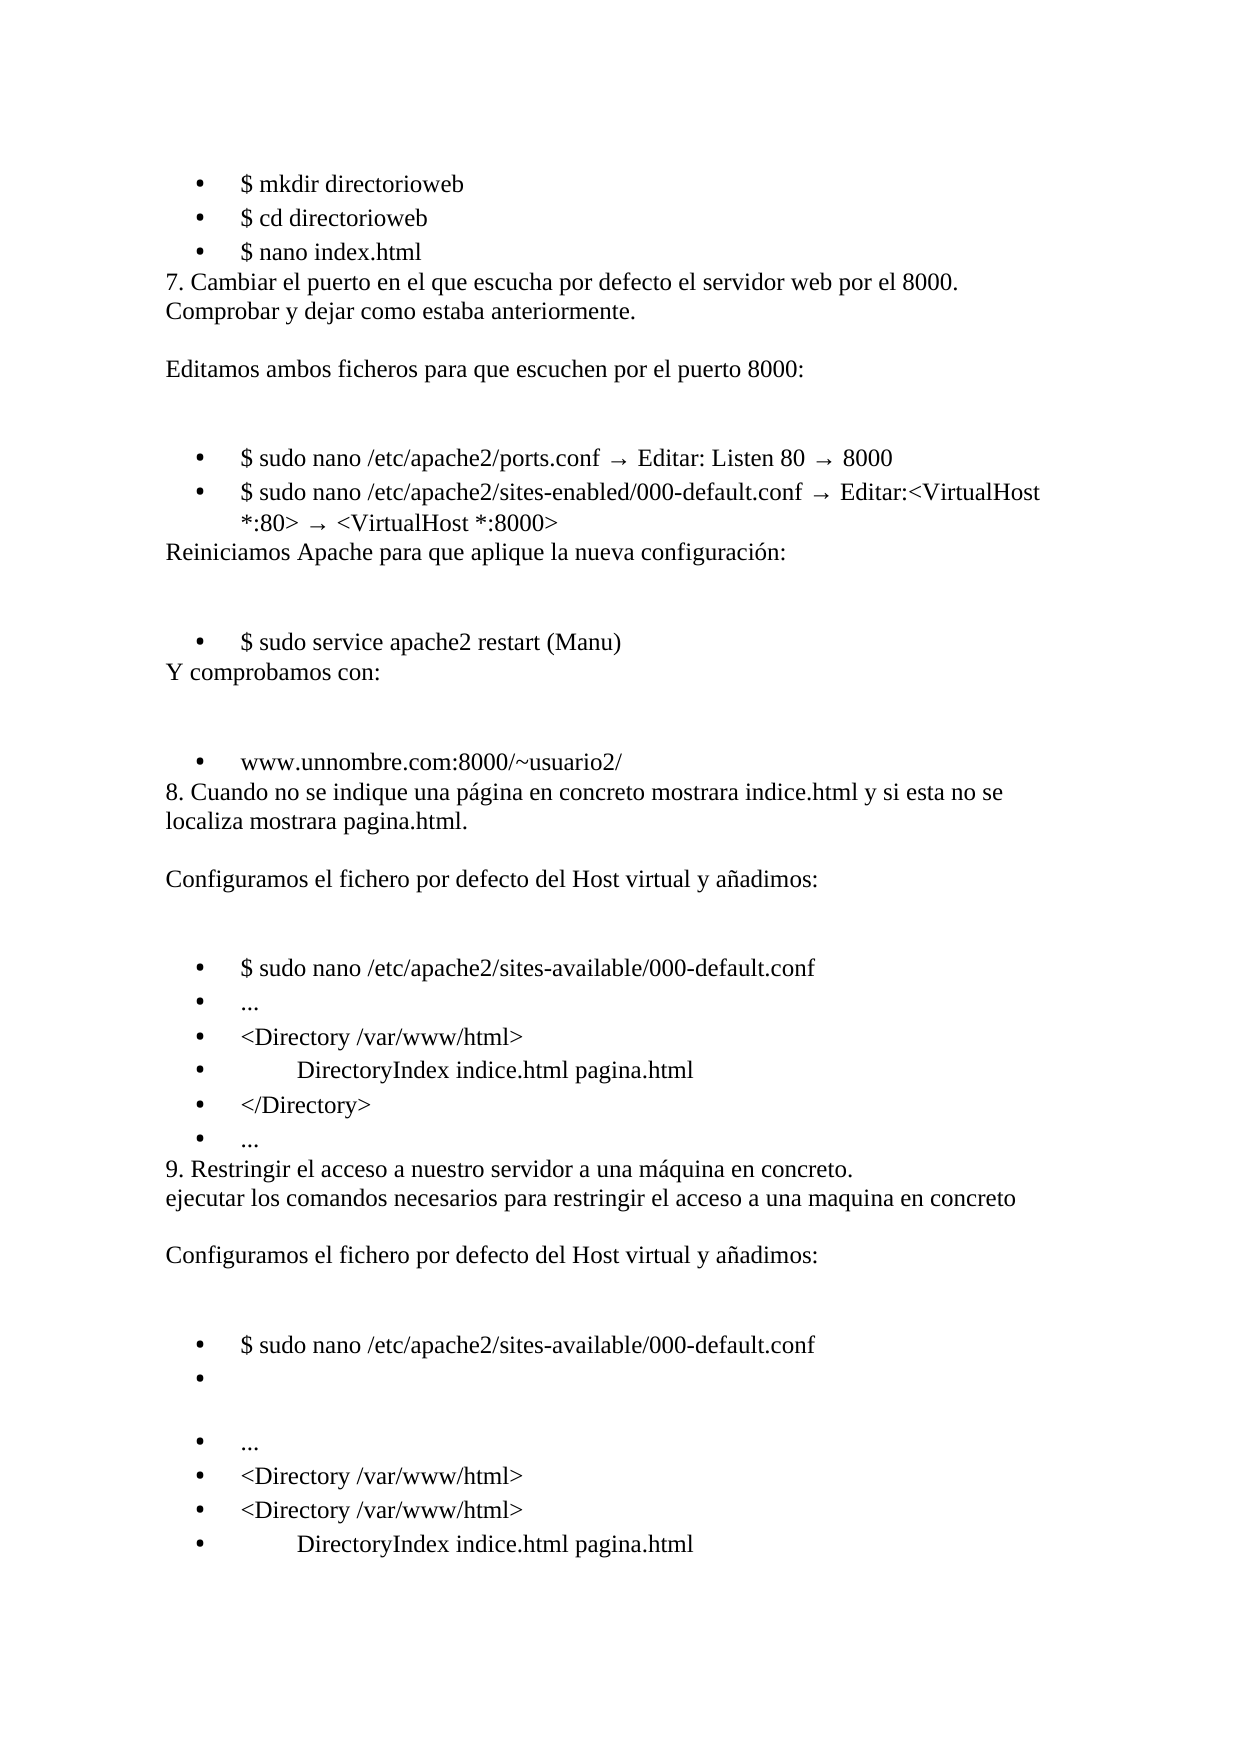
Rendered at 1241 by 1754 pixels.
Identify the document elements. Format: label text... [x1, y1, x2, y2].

text Y comprobamos con: [165, 657, 1075, 743]
list </Directory> [195, 1086, 1075, 1120]
list $ mkdir directorioweb [195, 165, 1075, 199]
text 7. Cambiar el puerto en el que escucha por defecto el servidor web por el 8000. Comprobar y dejar como estaba anteriormente. Editamos ambos ficheros para que escuchen por el puerto 8000: [165, 267, 1075, 440]
list DirectoryIndex indice.html pagina.html [195, 1526, 1075, 1560]
list $ sudo nano /etc/apache2/sites-available/000-default.conf [195, 1327, 1075, 1361]
list DirectoryIndex indice.html pagina.html [195, 1052, 1075, 1086]
list <Directory /var/www/html> [195, 1458, 1075, 1492]
list $ sudo nano /etc/apache2/sites-enabled/000-default.conf → Editar:<VirtualHost *:80> → <VirtualHost *:8000> [195, 474, 1075, 537]
list $ cd directorioweb [195, 199, 1075, 233]
text Reiniciamos Apache para que aplique la nueva configuración: [165, 537, 1075, 623]
list $ sudo nano /etc/apache2/sites-available/000-default.conf [195, 950, 1075, 984]
list ... [195, 984, 1075, 1018]
list ... [195, 1120, 1075, 1154]
list $ sudo nano /etc/apache2/ports.conf → Editar: Listen 80 → 8000 [195, 440, 1075, 474]
list www.unnombre.com:8000/~usuario2/ [195, 743, 1075, 777]
list $ nano index.html [195, 233, 1075, 267]
list ... [195, 1424, 1075, 1458]
list $ sudo service apache2 restart (Manu) [195, 623, 1075, 657]
list <Directory /var/www/html> [195, 1018, 1075, 1052]
text 9. Restringir el acceso a nuestro servidor a una máquina en concreto. ejecutar los comandos necesarios para restringir el acceso a una maquina en concreto Configuramos el fichero por defecto del Host virtual y añadimos: [165, 1154, 1075, 1327]
text 8. Cuando no se indique una página en concreto mostrara indice.html y si esta no se localiza mostrara pagina.html. Configuramos el fichero por defecto del Host virtual y añadimos: [165, 777, 1075, 950]
list <Directory /var/www/html> [195, 1492, 1075, 1526]
